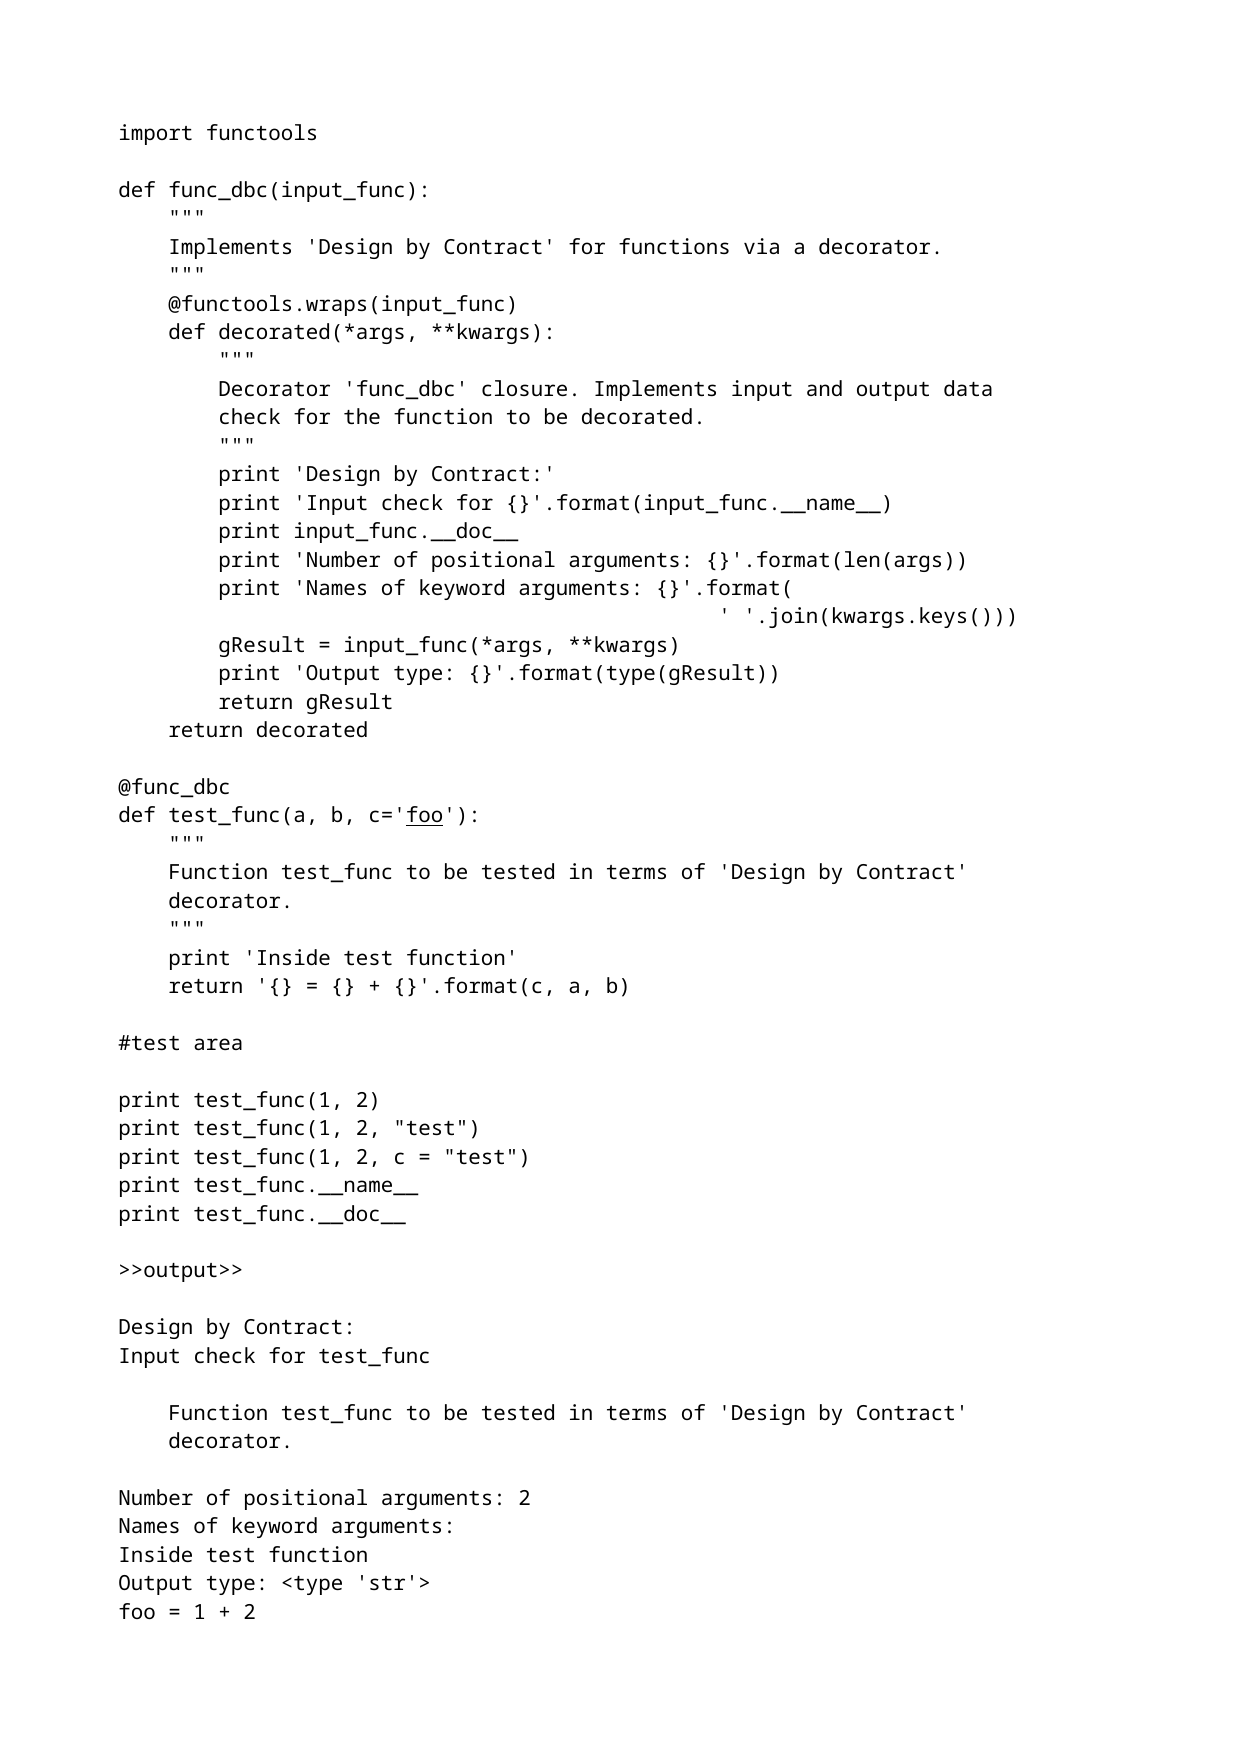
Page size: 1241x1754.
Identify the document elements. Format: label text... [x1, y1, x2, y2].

text Design by Contract: [118, 1312, 1122, 1341]
text def test_func(a, b, c='foo'): [118, 801, 1122, 829]
text """ [118, 203, 1122, 232]
text print 'Output type: {}'.format(type(gResult)) [118, 658, 1122, 687]
text check for the function to be decorated. [118, 402, 1122, 431]
text ' '.join(kwargs.keys())) [118, 602, 1122, 630]
text >>output>> [118, 1256, 1122, 1284]
text print input_func.__doc__ [118, 516, 1122, 545]
text print 'Number of positional arguments: {}'.format(len(args)) [118, 545, 1122, 573]
text return '{} = {} + {}'.format(c, a, b) [118, 971, 1122, 1000]
text Function test_func to be tested in terms of 'Design by Contract' [118, 857, 1122, 886]
text print 'Names of keyword arguments: {}'.format( [118, 573, 1122, 602]
text foo = 1 + 2 [118, 1597, 1122, 1625]
text #test area [118, 1028, 1122, 1057]
text print 'Design by Contract:' [118, 459, 1122, 488]
text def func_dbc(input_func): [118, 175, 1122, 203]
text return gResult [118, 687, 1122, 715]
text gResult = input_func(*args, **kwargs) [118, 630, 1122, 658]
text Number of positional arguments: 2 [118, 1483, 1122, 1512]
text """ [118, 260, 1122, 289]
text @functools.wraps(input_func) [118, 289, 1122, 317]
text decorator. [118, 886, 1122, 914]
text """ [118, 346, 1122, 374]
text import functools [118, 118, 1122, 147]
text @func_dbc [118, 772, 1122, 801]
text Implements 'Design by Contract' for functions via a decorator. [118, 232, 1122, 260]
text print 'Input check for {}'.format(input_func.__name__) [118, 488, 1122, 516]
text print 'Inside test function' [118, 943, 1122, 971]
text Output type: <type 'str'> [118, 1568, 1122, 1597]
text """ [118, 914, 1122, 943]
text print test_func.__doc__ [118, 1199, 1122, 1227]
text def decorated(*args, **kwargs): [118, 317, 1122, 346]
text Decorator 'func_dbc' closure. Implements input and output data [118, 374, 1122, 402]
text return decorated [118, 715, 1122, 744]
text Function test_func to be tested in terms of 'Design by Contract' [118, 1398, 1122, 1426]
text print test_func(1, 2, "test") [118, 1113, 1122, 1142]
text Inside test function [118, 1540, 1122, 1568]
text Names of keyword arguments: [118, 1512, 1122, 1540]
text Input check for test_func [118, 1341, 1122, 1369]
text """ [118, 431, 1122, 459]
text print test_func(1, 2, c = "test") [118, 1142, 1122, 1170]
text """ [118, 829, 1122, 857]
text print test_func(1, 2) [118, 1085, 1122, 1113]
text decorator. [118, 1426, 1122, 1455]
text print test_func.__name__ [118, 1170, 1122, 1199]
